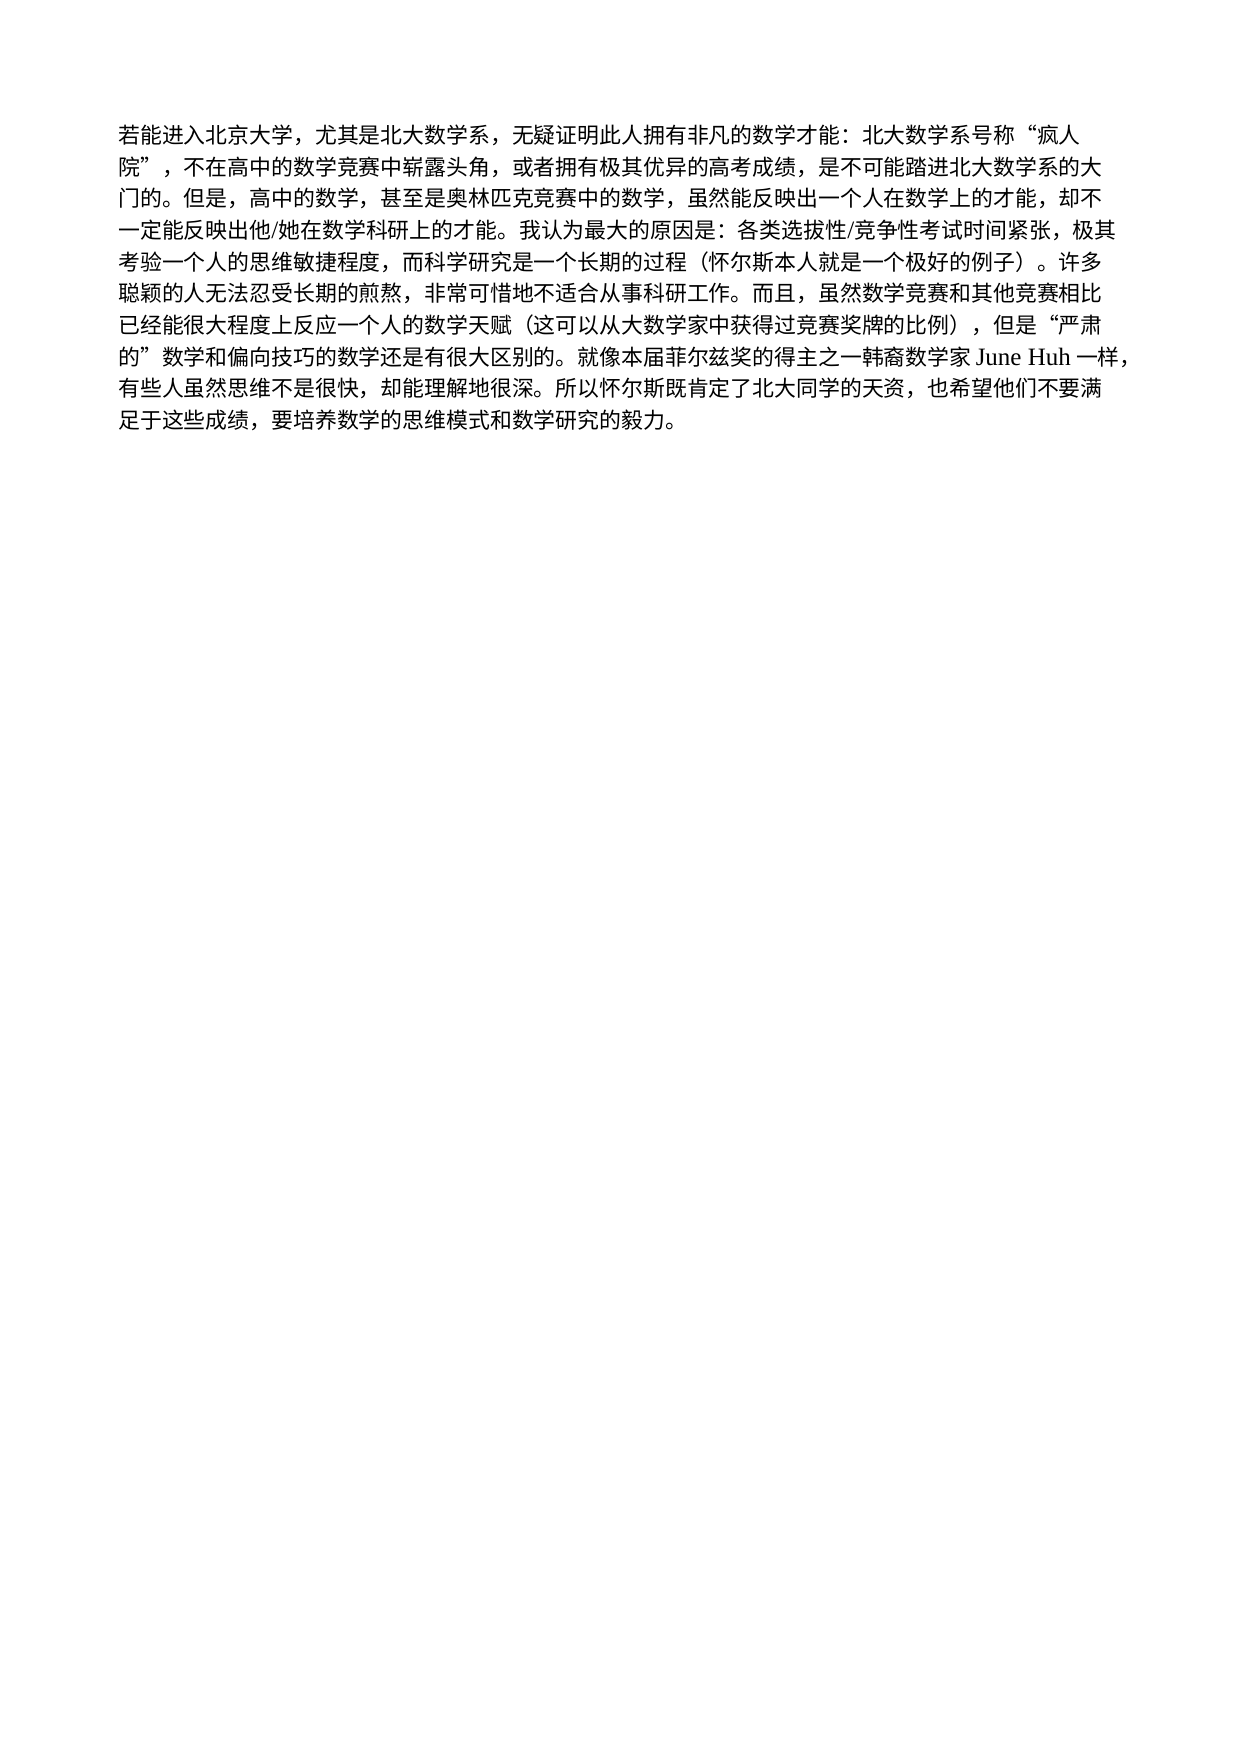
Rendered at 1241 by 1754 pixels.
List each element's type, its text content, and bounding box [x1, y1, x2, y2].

text 若能进入北京大学，尤其是北大数学系，无疑证明此人拥有非凡的数学才能：北大数学系号称“疯人院”，不在高中的数学竞赛中崭露头角，或者拥有极其优异的高考成绩，是不可能踏进北大数学系的大门的。但是，高中的数学，甚至是奥林匹克竞赛中的数学，虽然能反映出一个人在数学上的才能，却不一定能反映出他/她在数学科研上的才能。我认为最大的原因是：各类选拔性/竞争性考试时间紧张，极其考验一个人的思维敏捷程度，而科学研究是一个长期的过程（怀尔斯本人就是一个极好的例子）。许多聪颖的人无法忍受长期的煎熬，非常可惜地不适合从事科研工作。而且，虽然数学竞赛和其他竞赛相比已经能很大程度上反应一个人的数学天赋（这可以从大数学家中获得过竞赛奖牌的比例），但是“严肃的”数学和偏向技巧的数学还是有很大区别的。就像本届菲尔兹奖的得主之一韩裔数学家June Huh一样，有些人虽然思维不是很快，却能理解地很深。所以怀尔斯既肯定了北大同学的天资，也希望他们不要满足于这些成绩，要培养数学的思维模式和数学研究的毅力。 [118, 118, 1122, 435]
